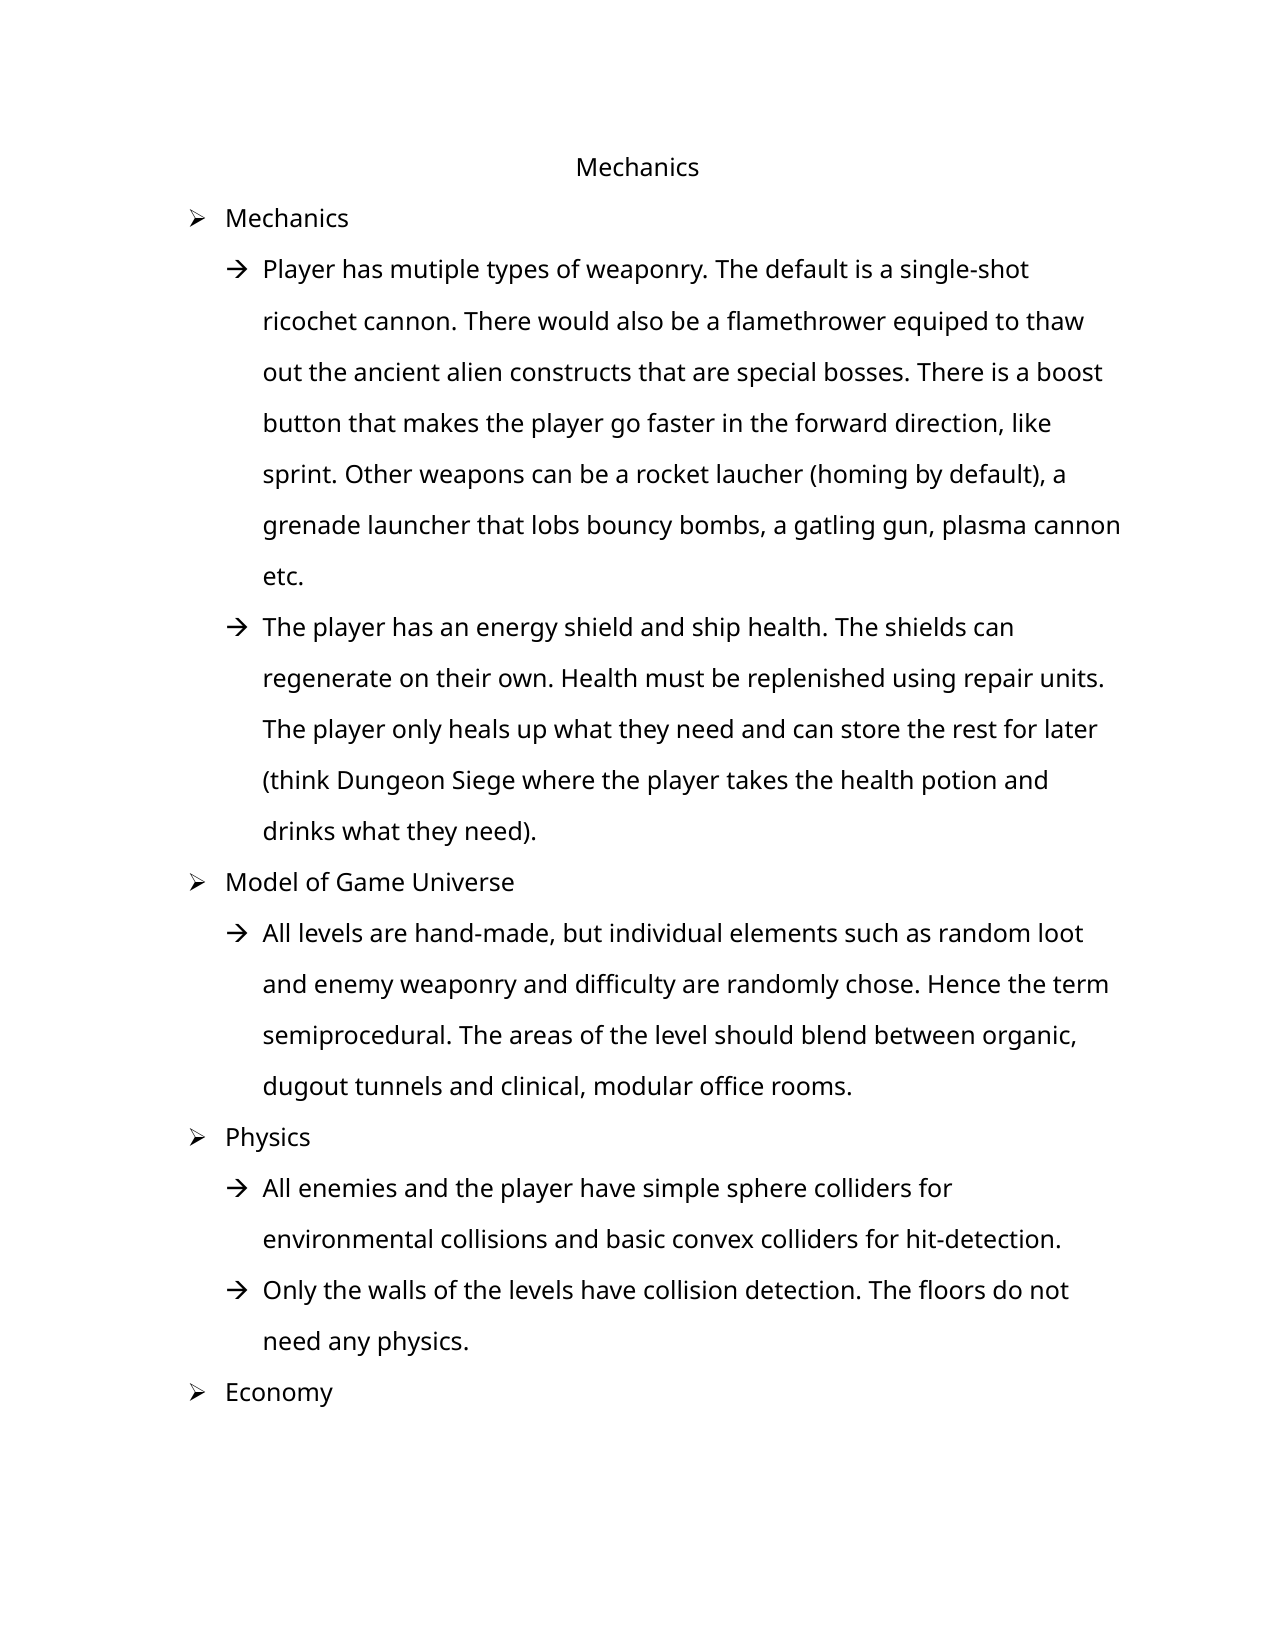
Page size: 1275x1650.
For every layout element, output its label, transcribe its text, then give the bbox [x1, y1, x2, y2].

list All enemies and the player have simple sphere colliders for environmental collisions and basic convex colliders for hit-detection. [225, 1171, 1125, 1256]
list Physics [187, 1120, 1125, 1154]
list Economy [187, 1375, 1125, 1409]
list All levels are hand-made, but individual elements such as random loot and enemy weaponry and difficulty are randomly chose. Hence the term semiprocedural. The areas of the level should blend between organic, dugout tunnels and clinical, modular office rooms. [225, 916, 1125, 1103]
list Mechanics [187, 201, 1125, 235]
list Model of Game Universe [187, 864, 1125, 899]
list Player has mutiple types of weaponry. The default is a single-shot ricochet cannon. There would also be a flamethrower equiped to thaw out the ancient alien constructs that are special bosses. There is a boost button that makes the player go faster in the forward direction, like sprint. Other weapons can be a rocket laucher (homing by default), a grenade launcher that lobs bouncy bombs, a gatling gun, plasma cannon etc. [225, 252, 1125, 592]
list Only the walls of the levels have collision detection. The floors do not need any physics. [225, 1273, 1125, 1358]
text Mechanics [150, 150, 1125, 184]
list The player has an energy shield and ship health. The shields can regenerate on their own. Health must be replenished using repair units. The player only heals up what they need and can store the rest for later (think Dungeon Siege where the player takes the health potion and drinks what they need). [225, 609, 1125, 848]
